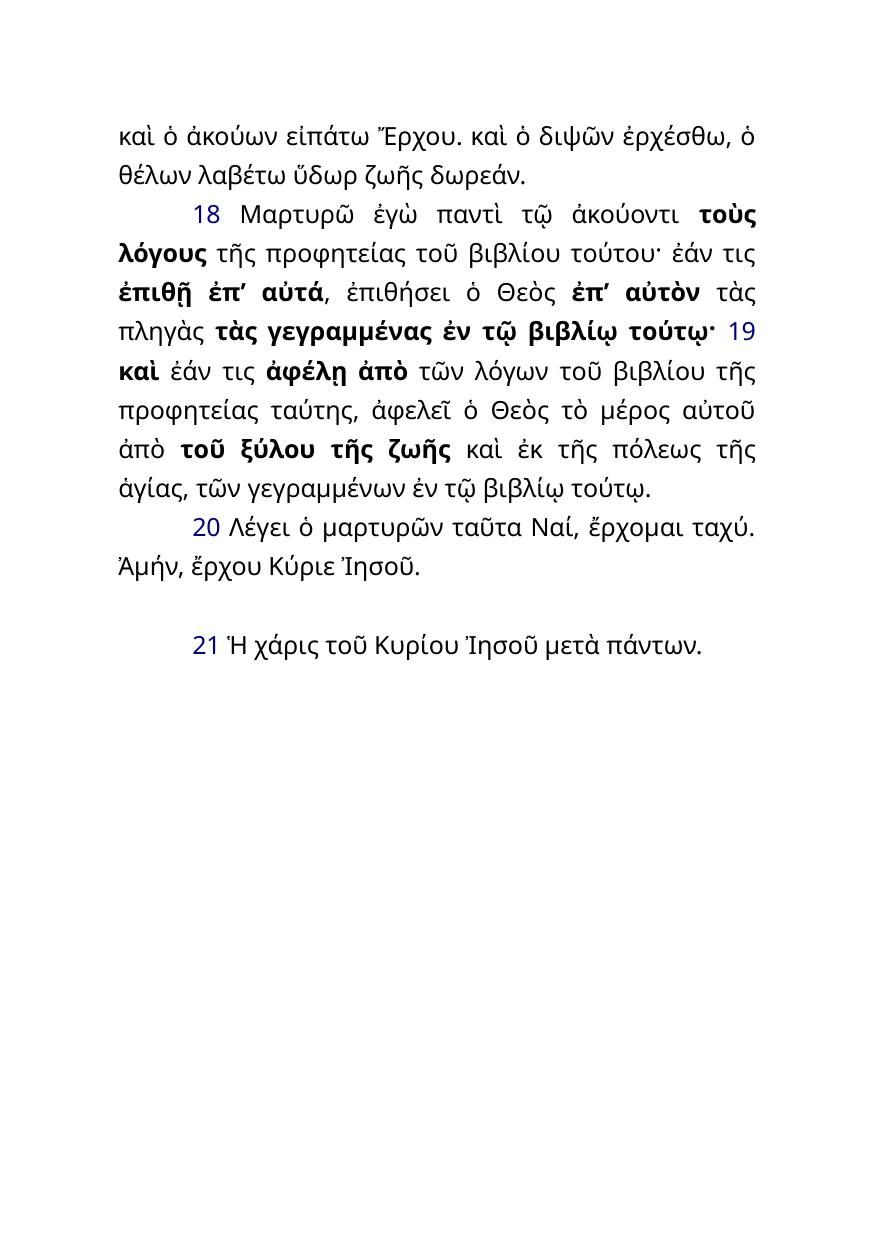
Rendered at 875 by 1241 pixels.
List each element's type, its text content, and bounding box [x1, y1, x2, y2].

text 20 Λέγει ὁ μαρτυρῶν ταῦτα Ναί, ἔρχομαι ταχύ. Ἀμήν, ἔρχου Κύριε Ἰησοῦ. [118, 510, 756, 583]
text 18 Μαρτυρῶ ἐγὼ παντὶ τῷ ἀκούοντι τοὺς λόγους τῆς προφητείας τοῦ βιβλίου τούτου· ἐάν τις ἐπιθῇ ἐπ’ αὐτά, ἐπιθήσει ὁ Θεὸς ἐπ’ αὐτὸν τὰς πληγὰς τὰς γεγραμμένας ἐν τῷ βιβλίῳ τούτῳ· 19 καὶ ἐάν τις ἀφέλῃ ἀπὸ τῶν λόγων τοῦ βιβλίου τῆς προφητείας ταύτης, ἀφελεῖ ὁ Θεὸς τὸ μέρος αὐτοῦ ἀπὸ τοῦ ξύλου τῆς ζωῆς καὶ ἐκ τῆς πόλεως τῆς ἁγίας, τῶν γεγραμμένων ἐν τῷ βιβλίῳ τούτῳ. [118, 196, 756, 505]
text 21 Ἡ χάρις τοῦ Κυρίου Ἰησοῦ μετὰ πάντων. [118, 627, 756, 661]
text καὶ ὁ ἀκούων εἰπάτω Ἔρχου. καὶ ὁ διψῶν ἐρχέσθω, ὁ θέλων λαβέτω ὕδωρ ζωῆς δωρεάν. [118, 118, 756, 191]
